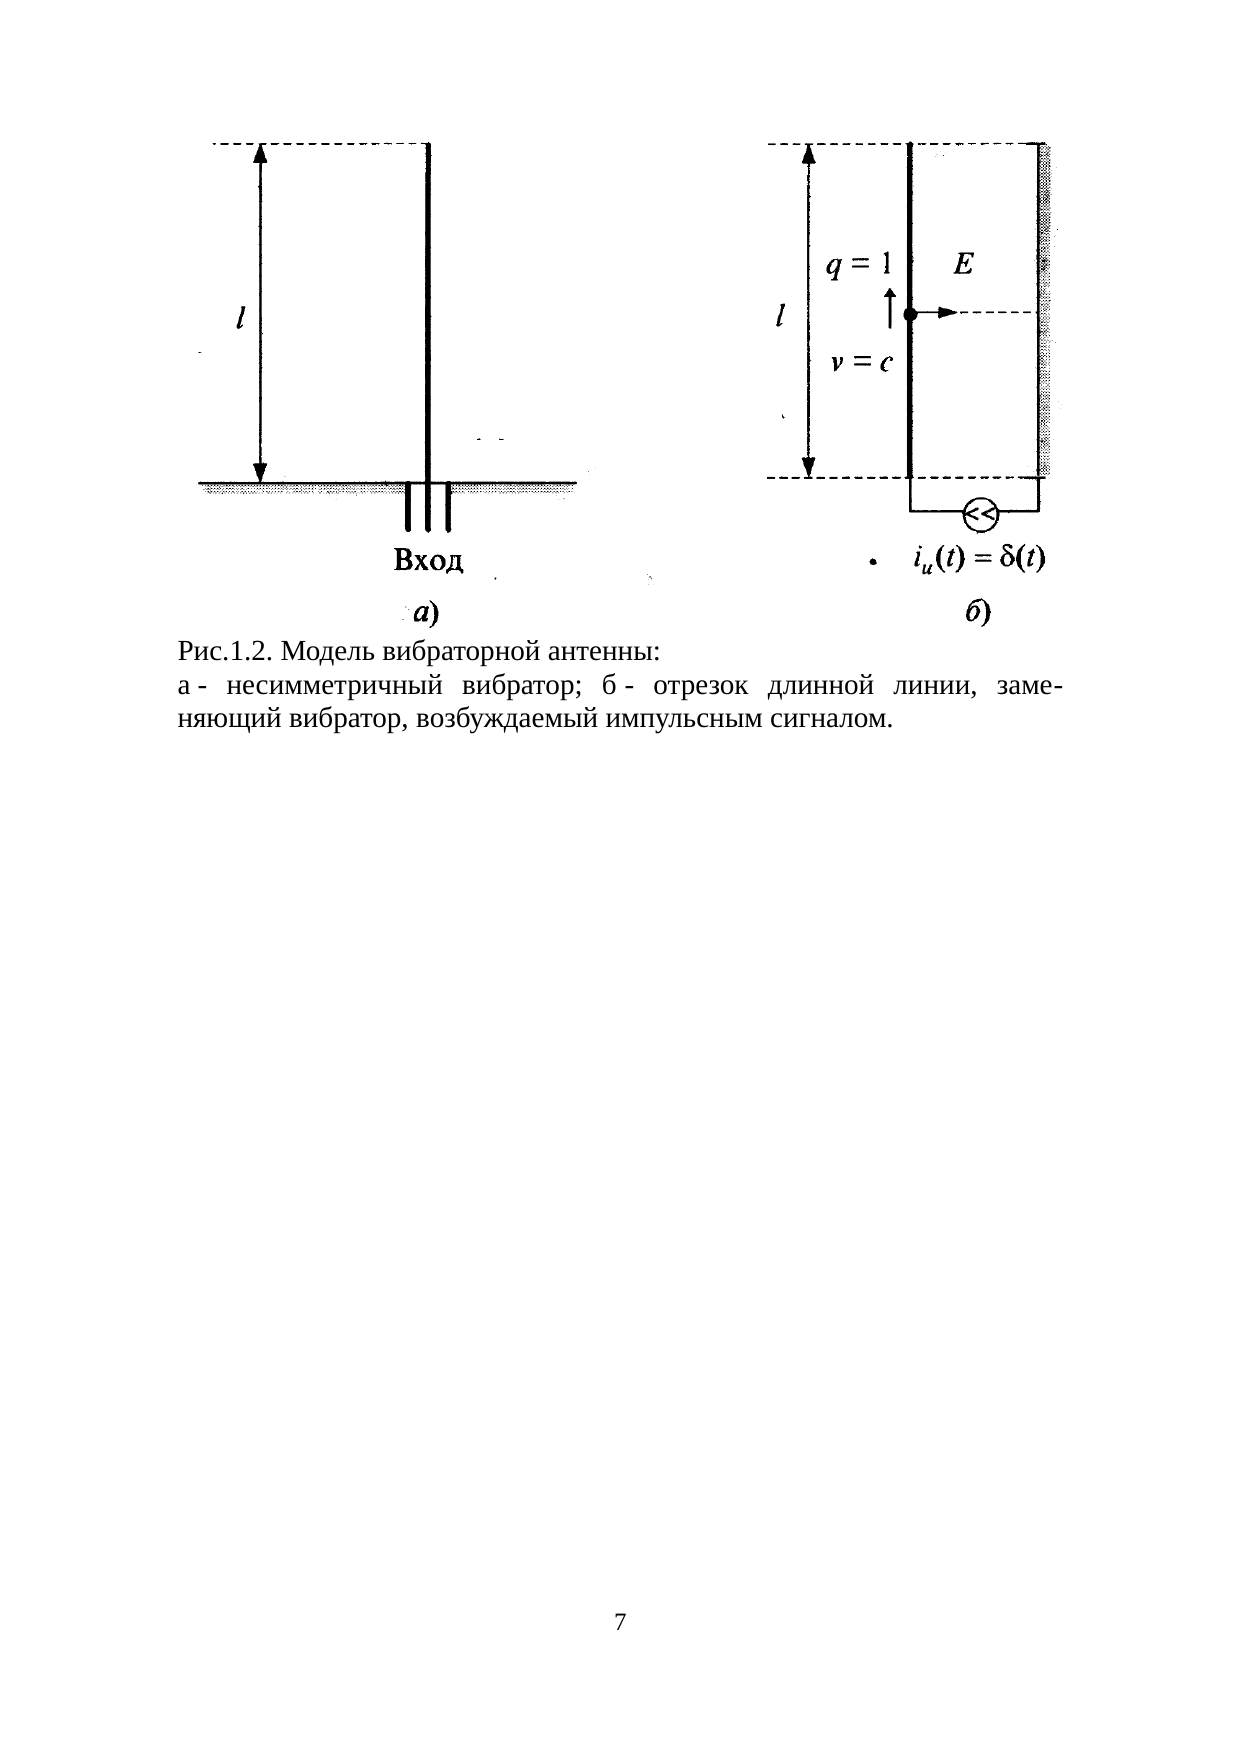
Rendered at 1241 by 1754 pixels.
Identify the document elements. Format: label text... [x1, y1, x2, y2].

text Рис.1.2. Модель вибраторной антенны: [177, 634, 1063, 667]
text а - несимметричный вибратор; б - отрезок длинной линии, заме­няющий вибратор, возбуждаемый импульсным сигналом. [177, 667, 1063, 734]
picture [177, 118, 1063, 634]
